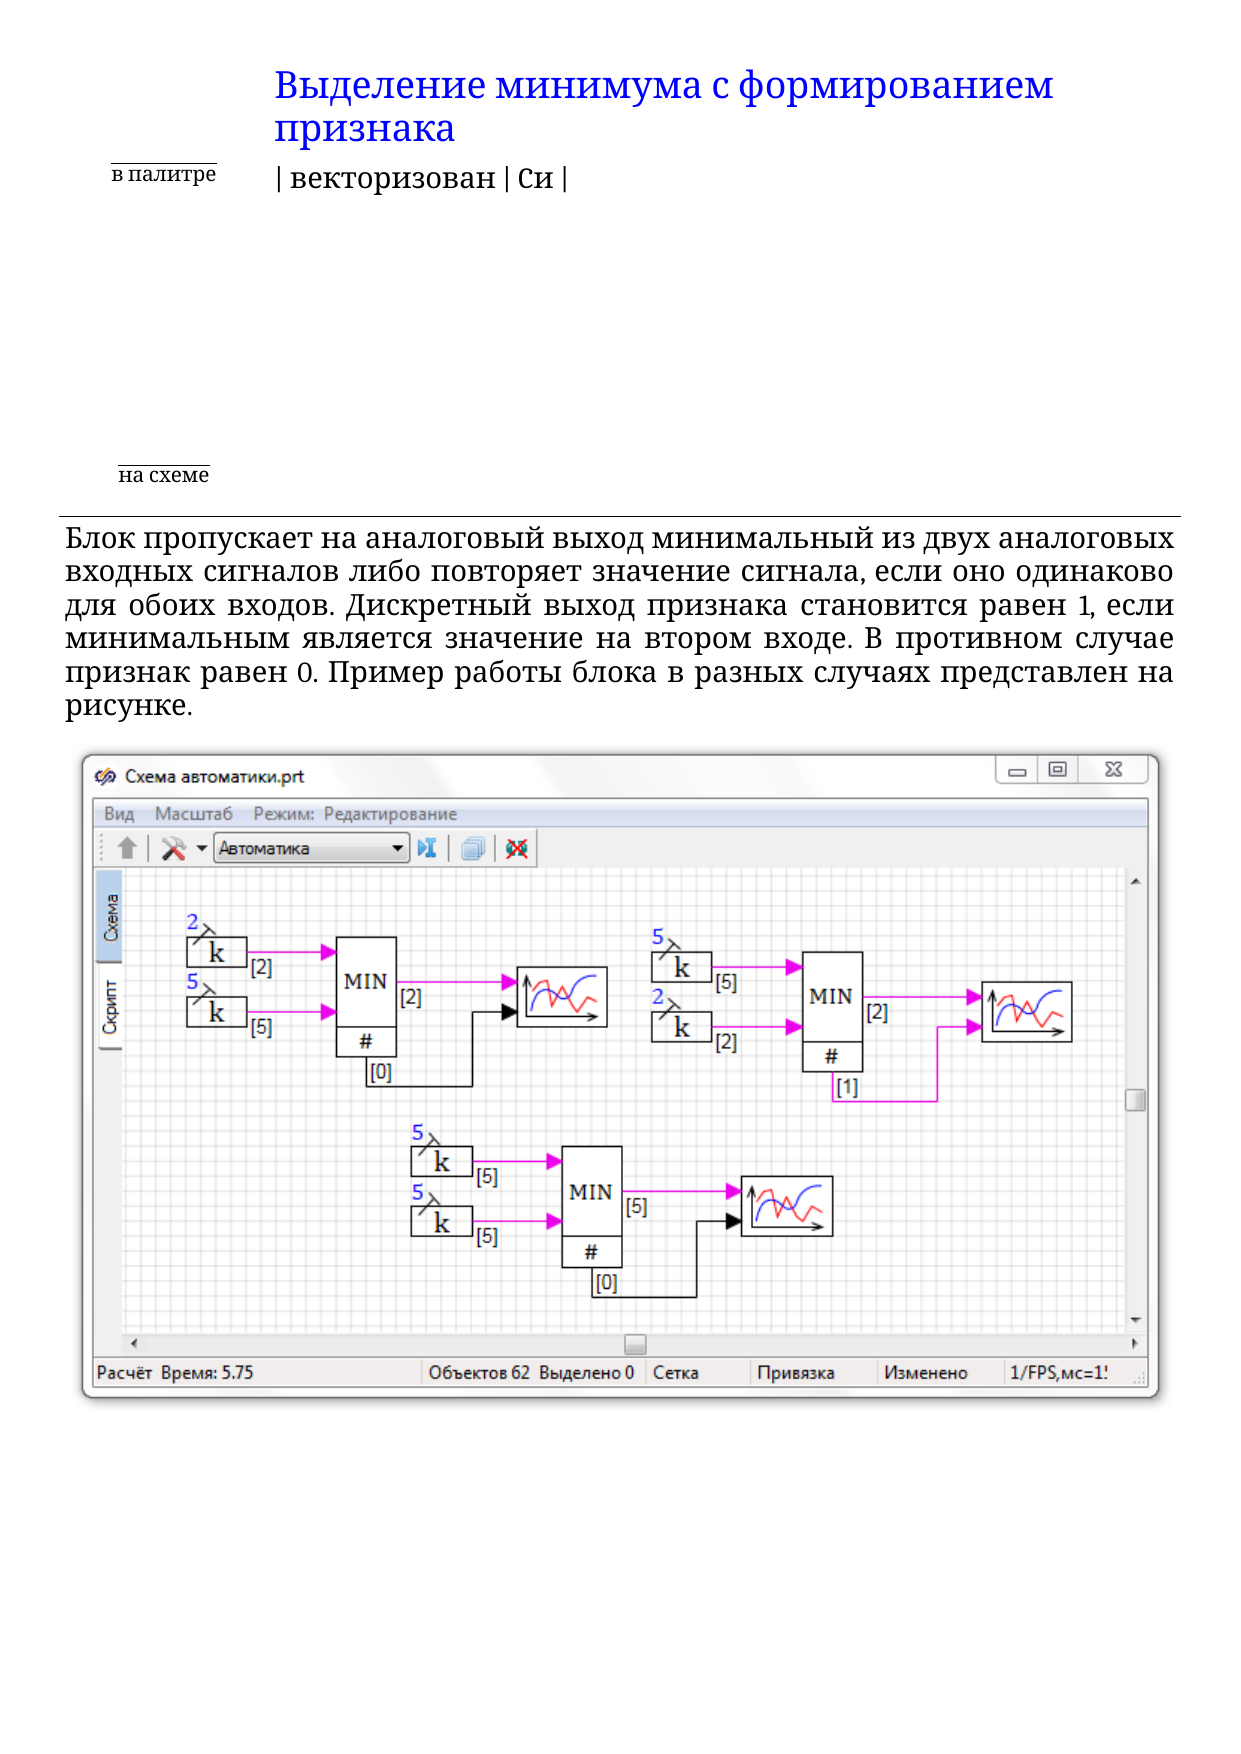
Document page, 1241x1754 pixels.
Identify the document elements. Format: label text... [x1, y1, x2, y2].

table_cell в палитре [59, 157, 268, 214]
table_cell [269, 459, 1181, 516]
table_header [59, 59, 268, 157]
table_header Выделение минимума с формированием признака [269, 59, 1181, 157]
table_cell Блок пропускает на аналоговый выход минимальный из двух аналоговых входных сигналов либо повторяет значение сигнала, если оно одинаково для обоих входов. Дискретный выход признака становится равен 1, если минимальным является значение на втором входе. В противном случае признак равен 0. Пример работы блока в разных случаях представлен на рисунке. [59, 517, 1181, 1509]
table_cell [59, 214, 268, 458]
picture [64, 735, 1176, 1412]
table_cell [269, 214, 1181, 458]
table_cell на схеме [59, 459, 268, 516]
table_cell | векторизован | Cи | [269, 157, 1181, 214]
